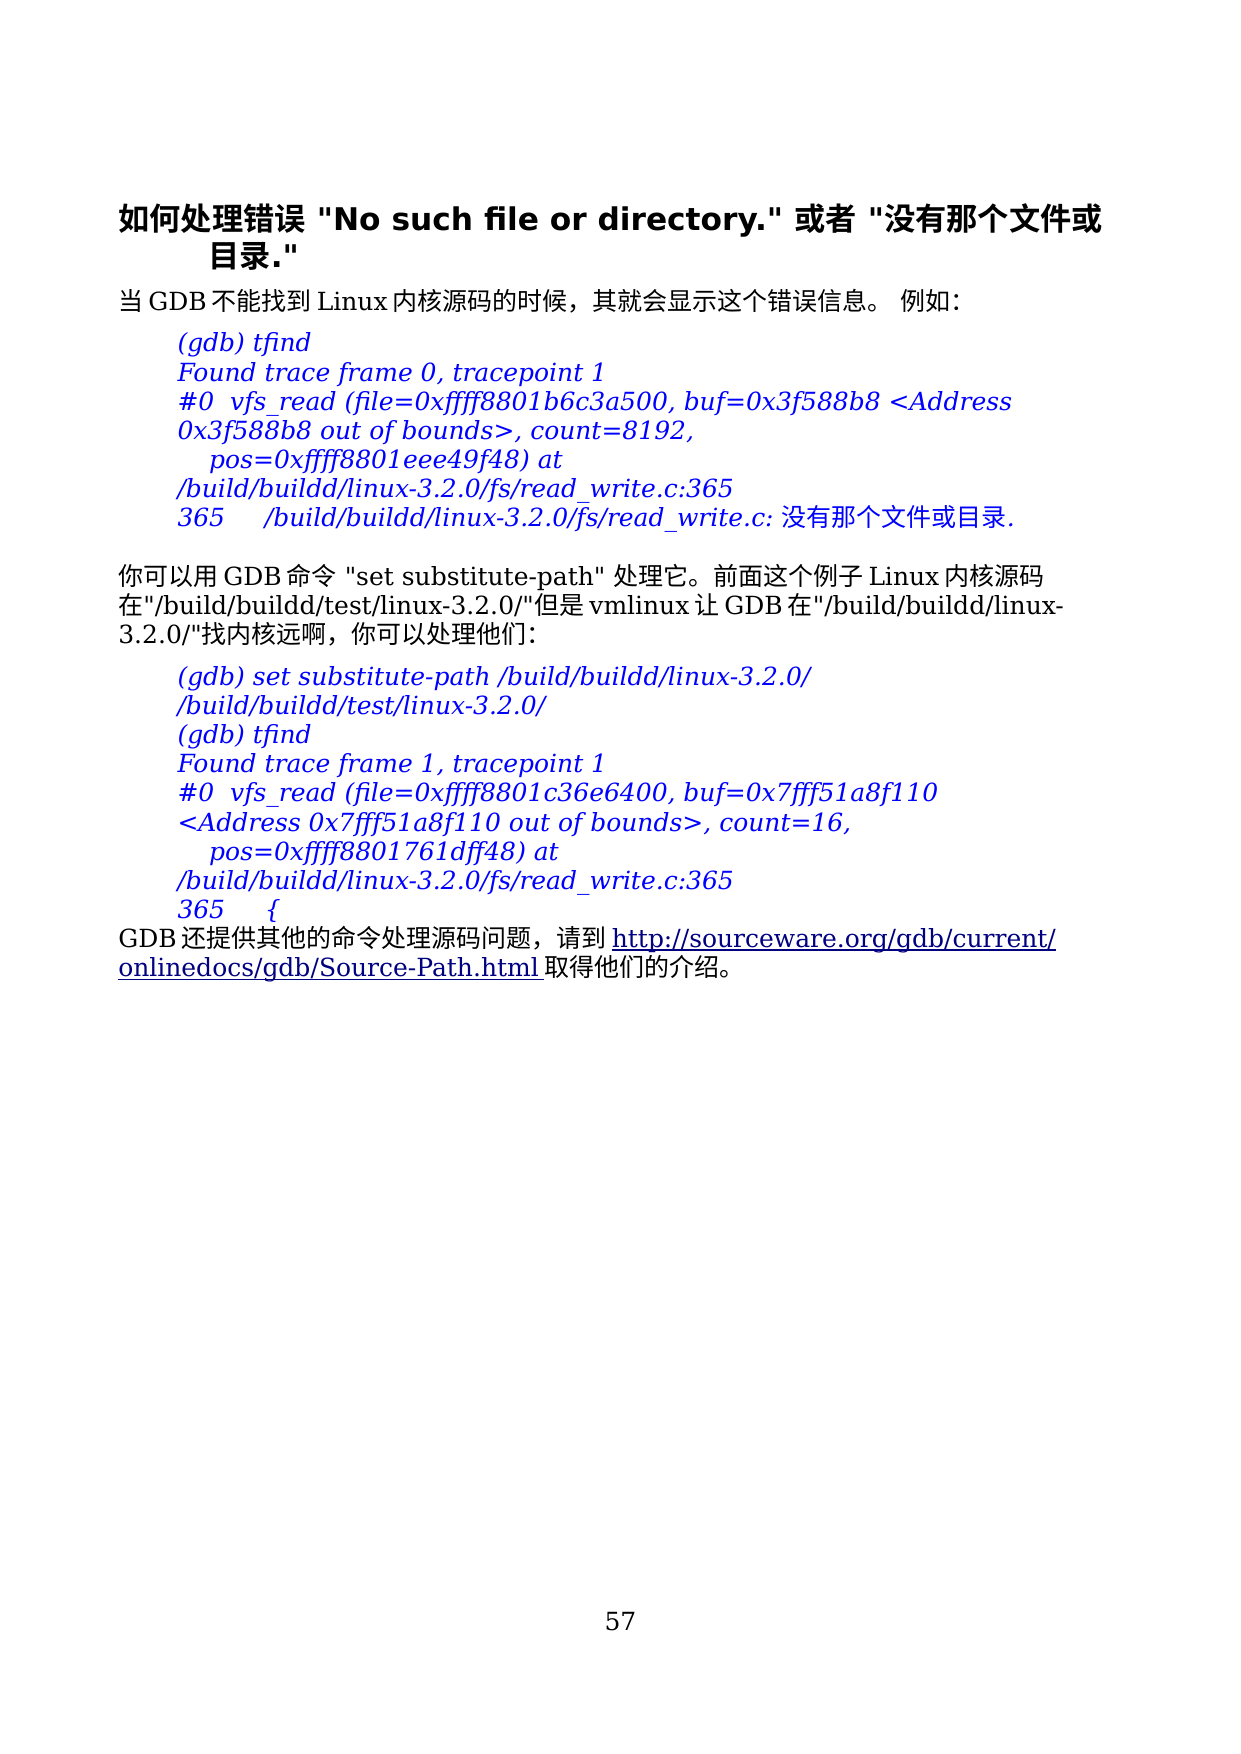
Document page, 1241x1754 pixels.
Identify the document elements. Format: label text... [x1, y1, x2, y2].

text #0 vfs_read (file=0xffff8801b6c3a500, buf=0x3f588b8 <Address 0x3f588b8 out of bounds>, count=8192, [177, 387, 1063, 445]
text pos=0xffff8801eee49f48) at /build/buildd/linux-3.2.0/fs/read_write.c:365 [177, 445, 1063, 504]
text 当GDB不能找到Linux内核源码的时候，其就会显示这个错误信息。 例如： [118, 287, 1122, 316]
text GDB还提供其他的命令处理源码问题，请到http://sourceware.org/gdb/current/onlinedocs/gdb/Source-Path.html取得他们的介绍。 [118, 924, 1122, 983]
subtitle 如何处理错误 "No such file or directory." 或者 "没有那个文件或目录." [118, 202, 1122, 274]
text (gdb) tfind [177, 329, 1063, 358]
text (gdb) set substitute-path /build/buildd/linux-3.2.0/ /build/buildd/test/linux-3.2.0/ [177, 662, 1063, 720]
text pos=0xffff8801761dff48) at /build/buildd/linux-3.2.0/fs/read_write.c:365 [177, 837, 1063, 895]
text 365 /build/buildd/linux-3.2.0/fs/read_write.c: 没有那个文件或目录. [177, 504, 1063, 533]
text 你可以用GDB命令 "set substitute-path" 处理它。前面这个例子Linux内核源码在"/build/buildd/test/linux-3.2.0/"但是vmlinux让GDB在"/build/buildd/linux-3.2.0/"找内核远啊，你可以处理他们： [118, 562, 1122, 649]
text 365 { [177, 895, 1063, 924]
text (gdb) tfind [177, 720, 1063, 749]
text #0 vfs_read (file=0xffff8801c36e6400, buf=0x7fff51a8f110 <Address 0x7fff51a8f110 out of bounds>, count=16, [177, 779, 1063, 837]
text Found trace frame 1, tracepoint 1 [177, 749, 1063, 779]
text Found trace frame 0, tracepoint 1 [177, 358, 1063, 387]
